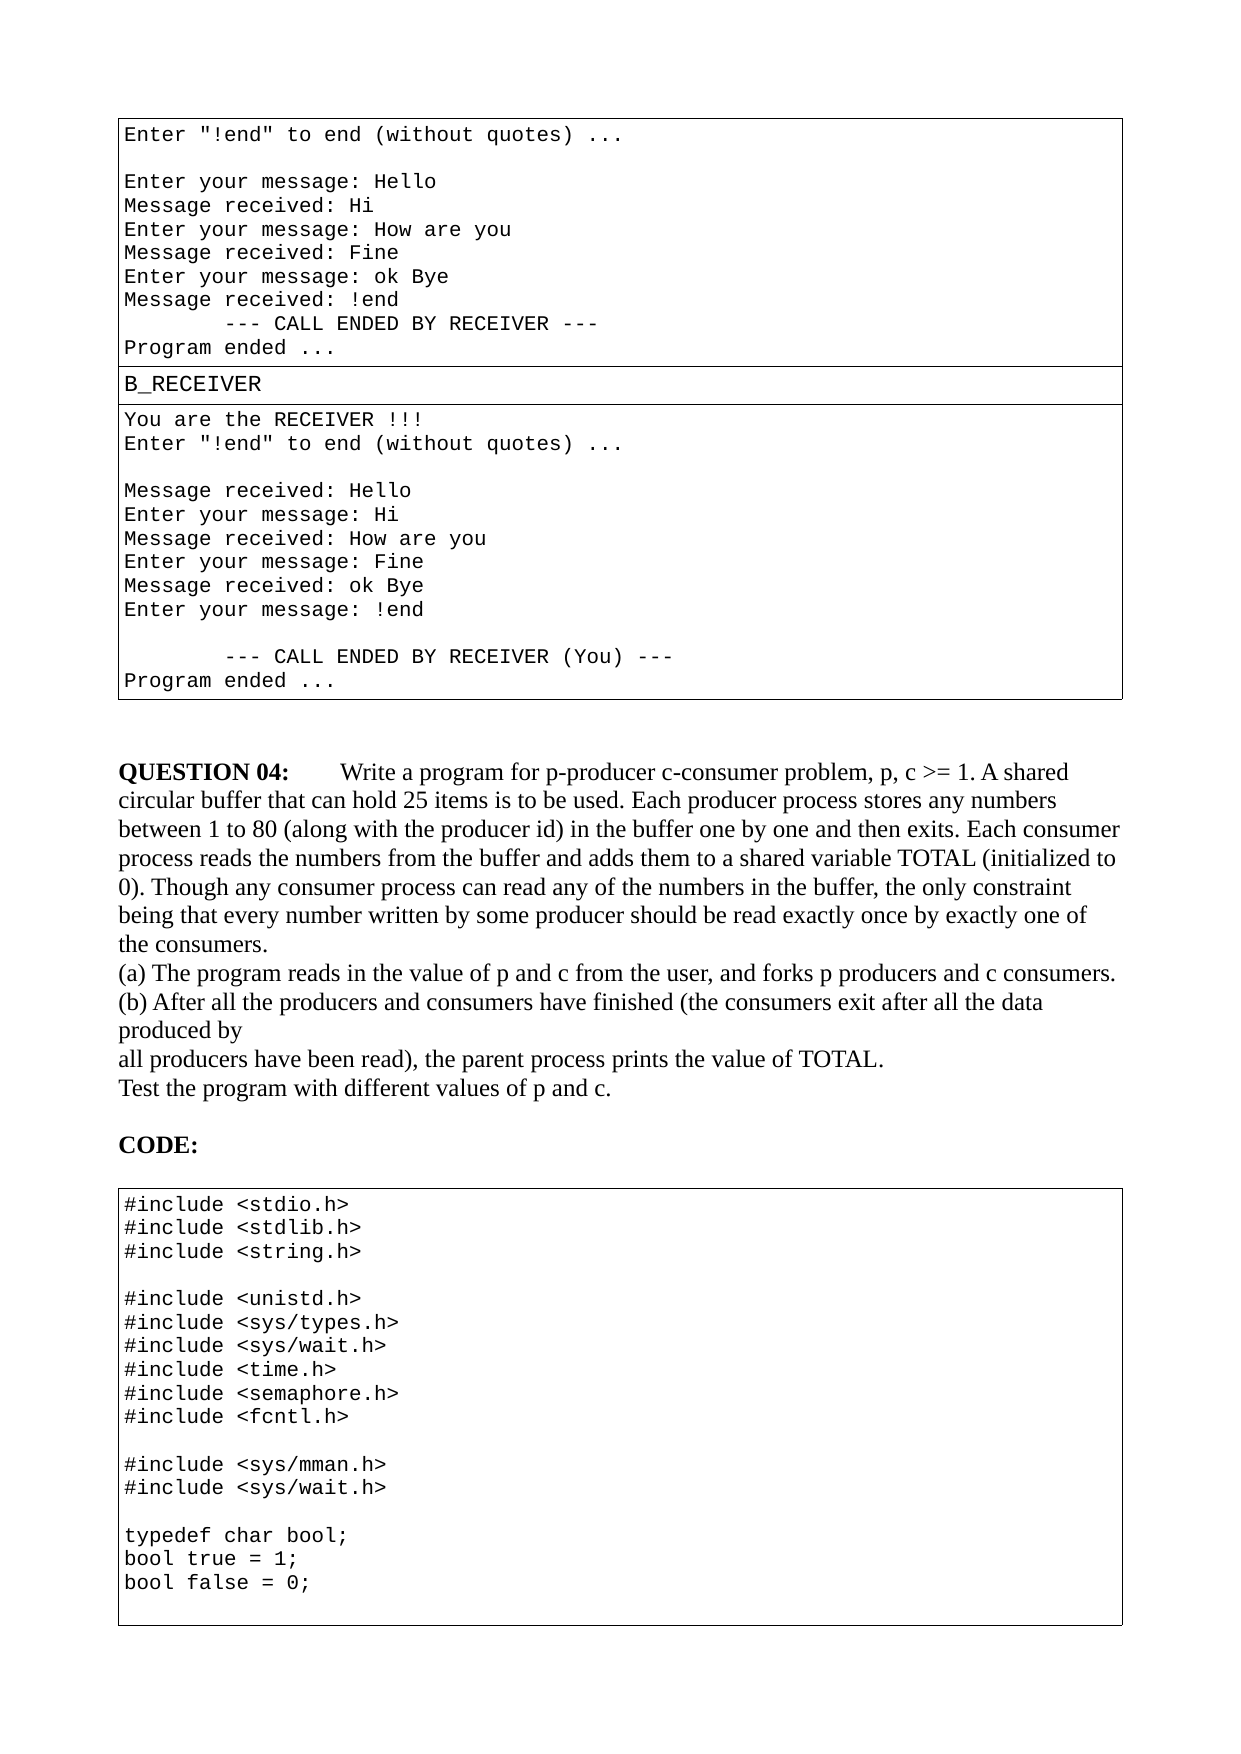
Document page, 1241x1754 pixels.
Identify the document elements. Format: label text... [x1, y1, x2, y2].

text all producers have been read), the parent process prints the value of TOTAL. [118, 1044, 1122, 1073]
table_cell Enter "!end" to end (without quotes) ... Enter your message: Hello Message received: Hi Enter your message: How are you Message received: Fine Enter your message: ok Bye Message received: !end --- CALL ENDED BY RECEIVER --- Program ended ... [119, 119, 1122, 366]
table_cell B_RECEIVER [119, 367, 1122, 404]
table_cell You are the RECEIVER !!! Enter "!end" to end (without quotes) ... Message received: Hello Enter your message: Hi Message received: How are you Enter your message: Fine Message received: ok Bye Enter your message: !end --- CALL ENDED BY RECEIVER (You) --- Program ended ... [119, 405, 1122, 699]
text (a) The program reads in the value of p and c from the user, and forks p producers and c consumers. [118, 958, 1122, 987]
text Test the program with different values of p and c. [118, 1073, 1122, 1102]
text CODE: [118, 1130, 1122, 1159]
text (b) After all the producers and consumers have finished (the consumers exit after all the data produced by [118, 987, 1122, 1044]
text QUESTION 04: Write a program for p-producer c-consumer problem, p, c >= 1. A shared circular buffer that can hold 25 items is to be used. Each producer process stores any numbers between 1 to 80 (along with the producer id) in the buffer one by one and then exits. Each consumer process reads the numbers from the buffer and adds them to a shared variable TOTAL (initialized to 0). Though any consumer process can read any of the numbers in the buffer, the only constraint being that every number written by some producer should be read exactly once by exactly one of the consumers. [118, 757, 1122, 958]
table_header #include <stdio.h> #include <stdlib.h> #include <string.h> #include <unistd.h> #include <sys/types.h> #include <sys/wait.h> #include <time.h> #include <semaphore.h> #include <fcntl.h> #include <sys/mman.h> #include <sys/wait.h> typedef char bool; bool true = 1; bool false = 0; [119, 1189, 1122, 1625]
